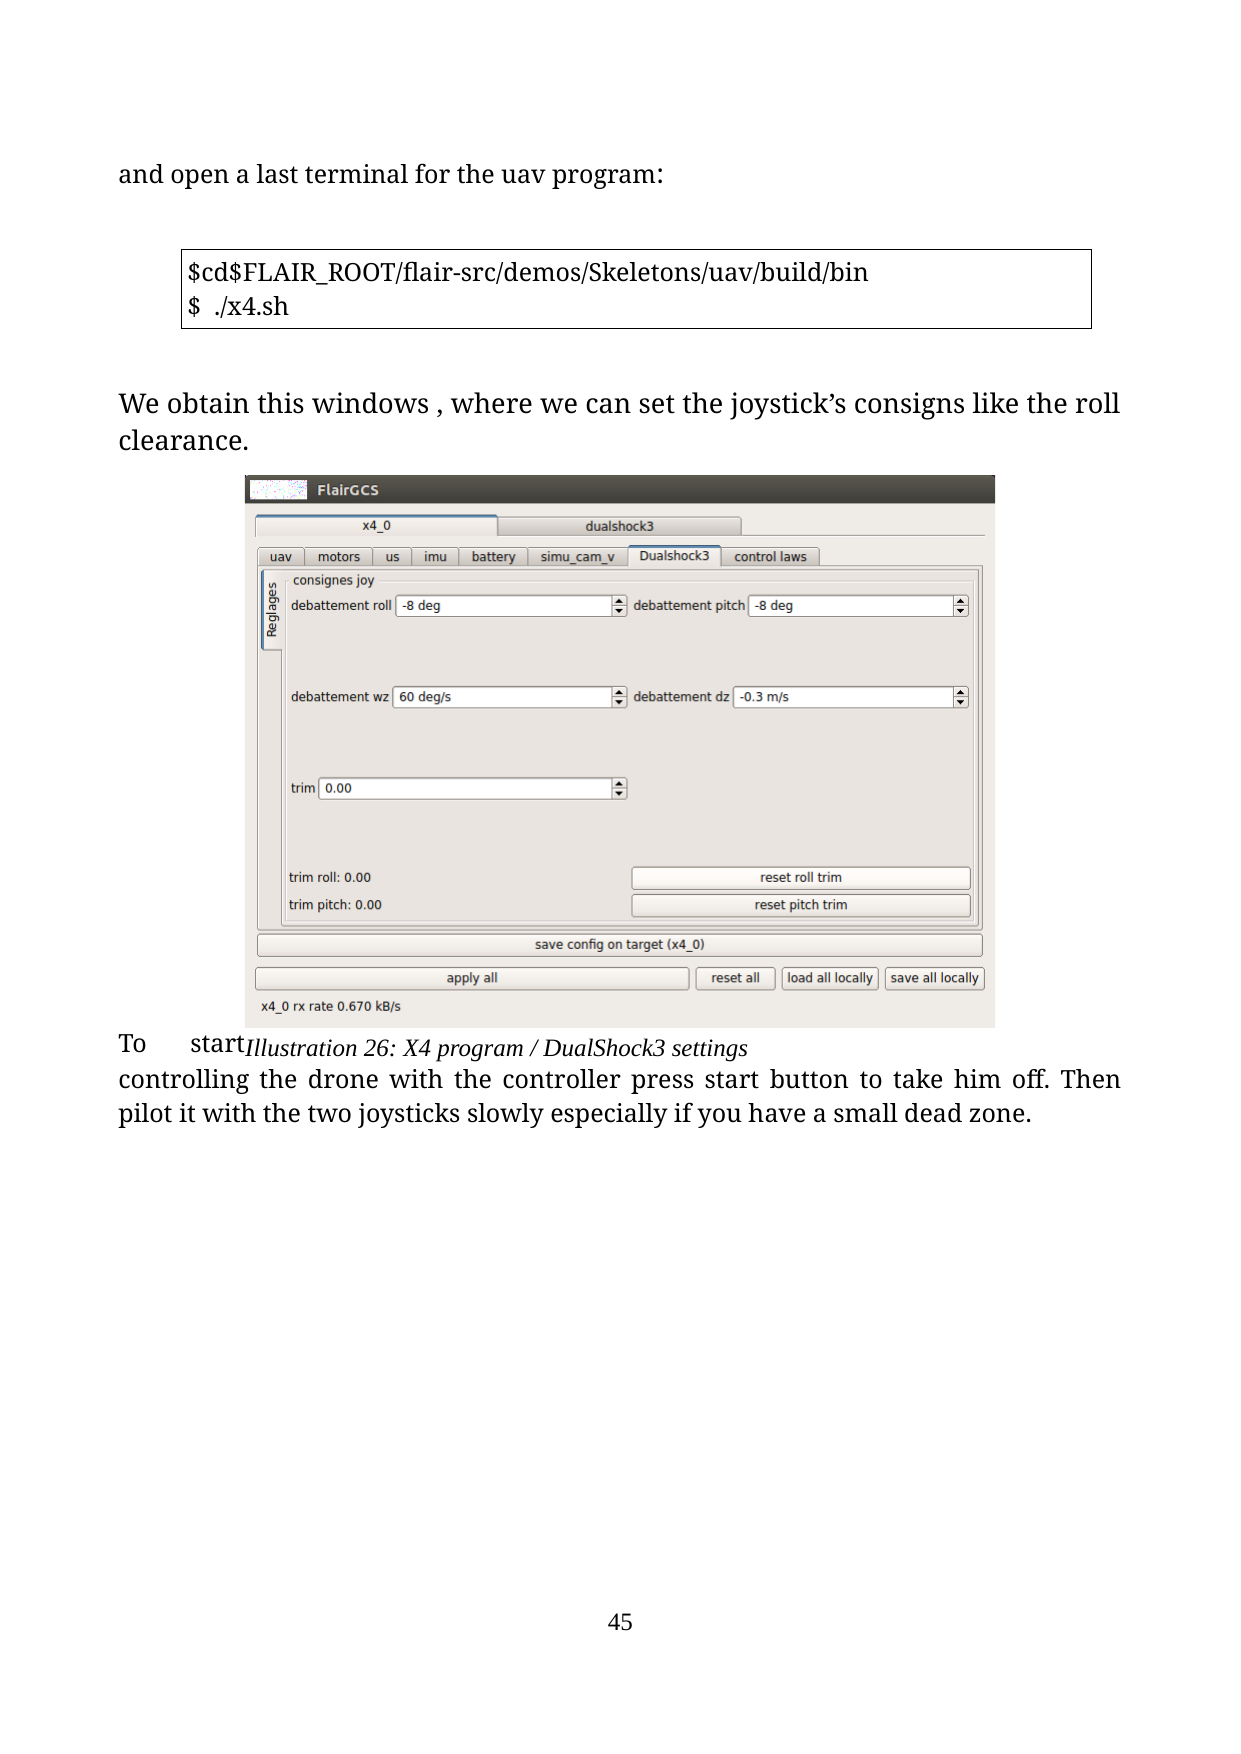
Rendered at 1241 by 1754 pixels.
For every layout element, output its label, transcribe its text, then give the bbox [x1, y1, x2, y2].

picture [244, 475, 996, 1028]
text We obtain this windows , where we can set the joystick’s consigns like the roll clearance. [118, 385, 1122, 459]
text and open a last terminal for the uav program: [118, 155, 1122, 192]
text To start controlling the drone with the controller press start button to take him off. Then pilot it with the two joysticks slowly especially if you have a small dead zone. [118, 1025, 1122, 1130]
text Illustration 26: X4 program / DualShock3 settings [245, 1028, 995, 1062]
table_header $cd$FLAIR_ROOT/flair-src/demos/Skeletons/uav/build/bin $ ./x4.sh [182, 250, 1091, 328]
